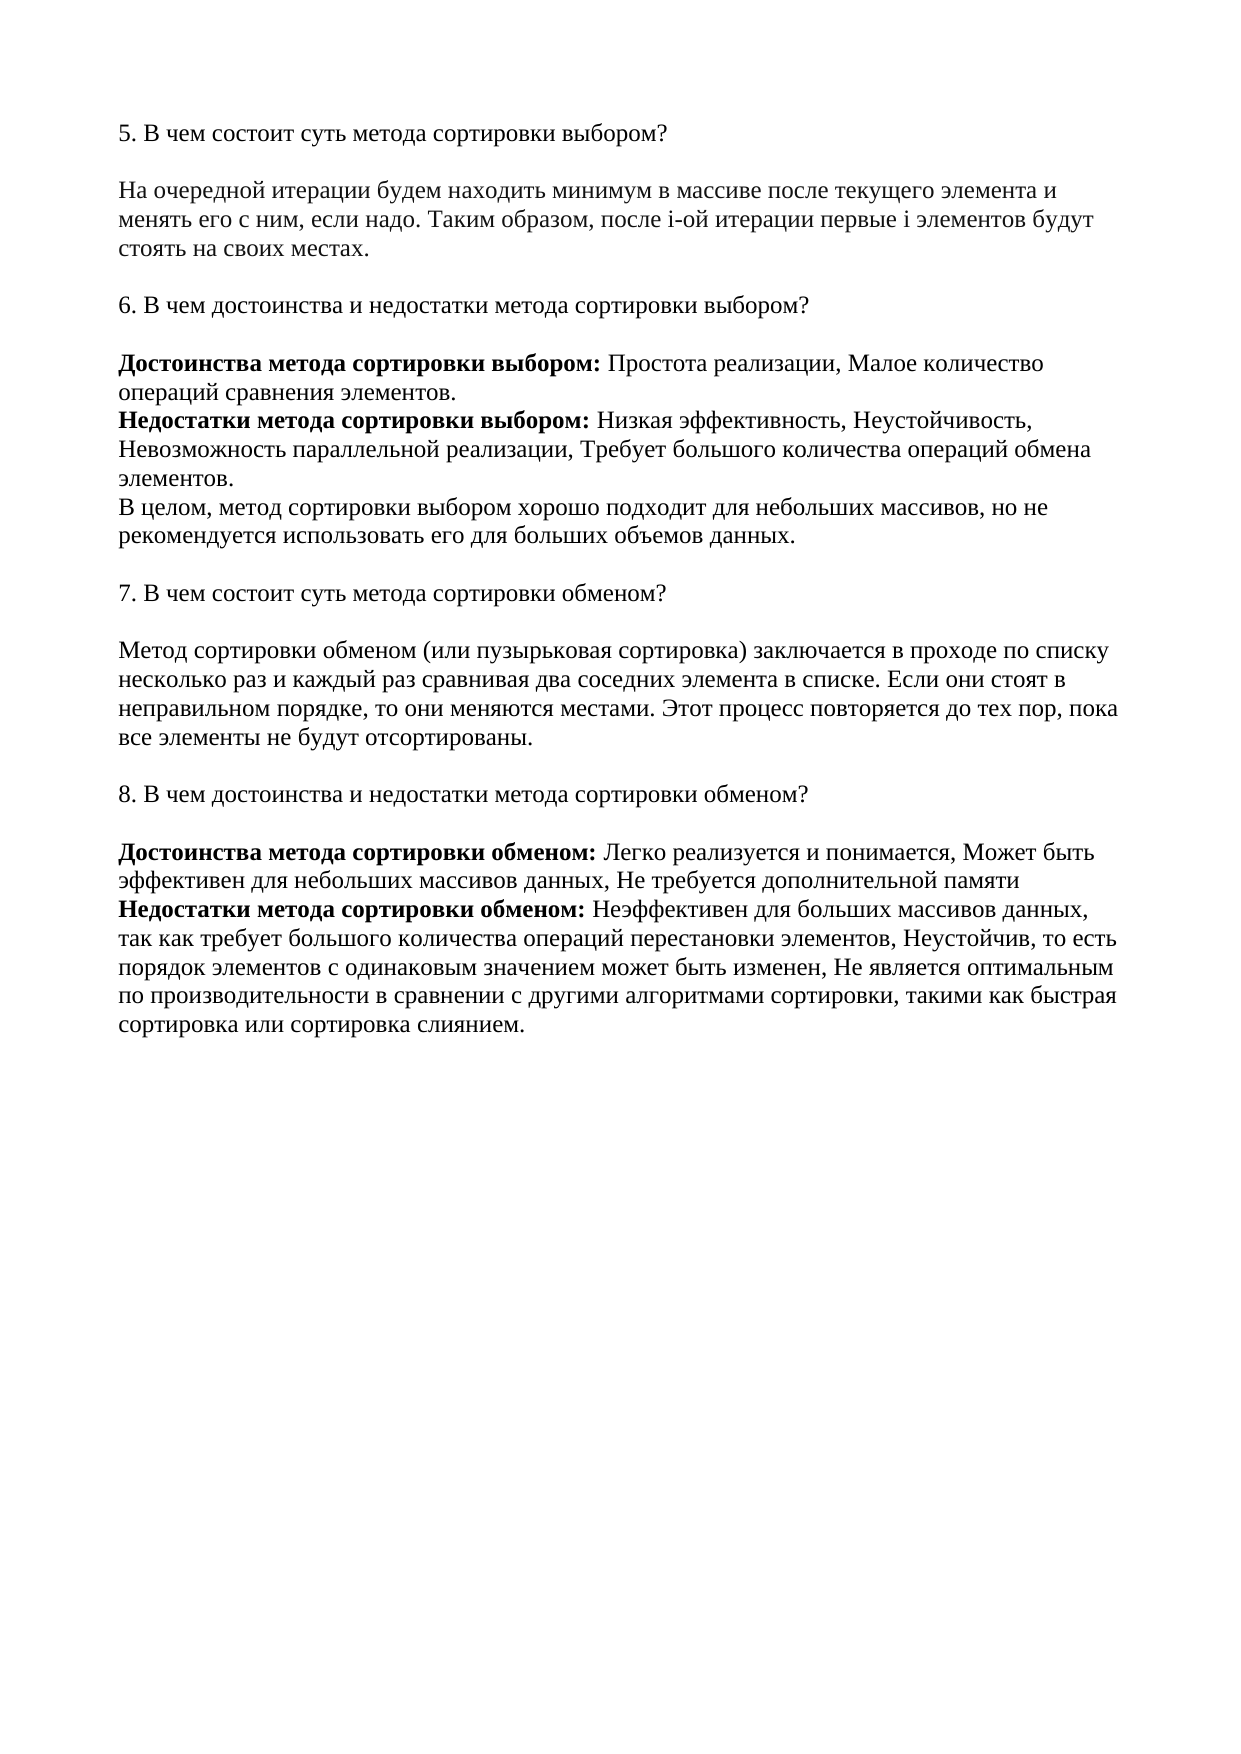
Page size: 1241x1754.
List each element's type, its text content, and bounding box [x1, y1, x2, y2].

text Недостатки метода сортировки обменом: Неэффективен для больших массивов данных, так как требует большого количества операций перестановки элементов, Неустойчив, то есть порядок элементов с одинаковым значением может быть изменен, Не является оптимальным по производительности в сравнении с другими алгоритмами сортировки, такими как быстрая сортировка или сортировка слиянием. [118, 894, 1122, 1067]
text Метод сортировки обменом (или пузырьковая сортировка) заключается в проходе по списку несколько раз и каждый раз сравнивая два соседних элемента в списке. Если они стоят в неправильном порядке, то они меняются местами. Этот процесс повторяется до тех пор, пока все элементы не будут отсортированы. [118, 636, 1122, 751]
text 5. В чем состоит суть метода сортировки выбором? [118, 118, 1122, 147]
text В целом, метод сортировки выбором хорошо подходит для небольших массивов, но не рекомендуется использовать его для больших объемов данных. [118, 492, 1122, 549]
text Недостатки метода сортировки выбором: Низкая эффективность, Неустойчивость, Невозможность параллельной реализации, Требует большого количества операций обмена элементов. [118, 406, 1122, 492]
text На очередной итерации будем находить минимум в массиве после текущего элемента и менять его с ним, если надо. Таким образом, после i-ой итерации первые i элементов будут стоять на своих местах. [118, 176, 1122, 262]
text 7. В чем состоит суть метода сортировки обменом? [118, 578, 1122, 607]
text Достоинства метода сортировки обменом: Легко реализуется и понимается, Может быть эффективен для небольших массивов данных, Не требуется дополнительной памяти [118, 837, 1122, 894]
text Достоинства метода сортировки выбором: Простота реализации, Малое количество операций сравнения элементов. [118, 348, 1122, 406]
text 6. В чем достоинства и недостатки метода сортировки выбором? [118, 291, 1122, 319]
text 8. В чем достоинства и недостатки метода сортировки обменом? [118, 779, 1122, 808]
